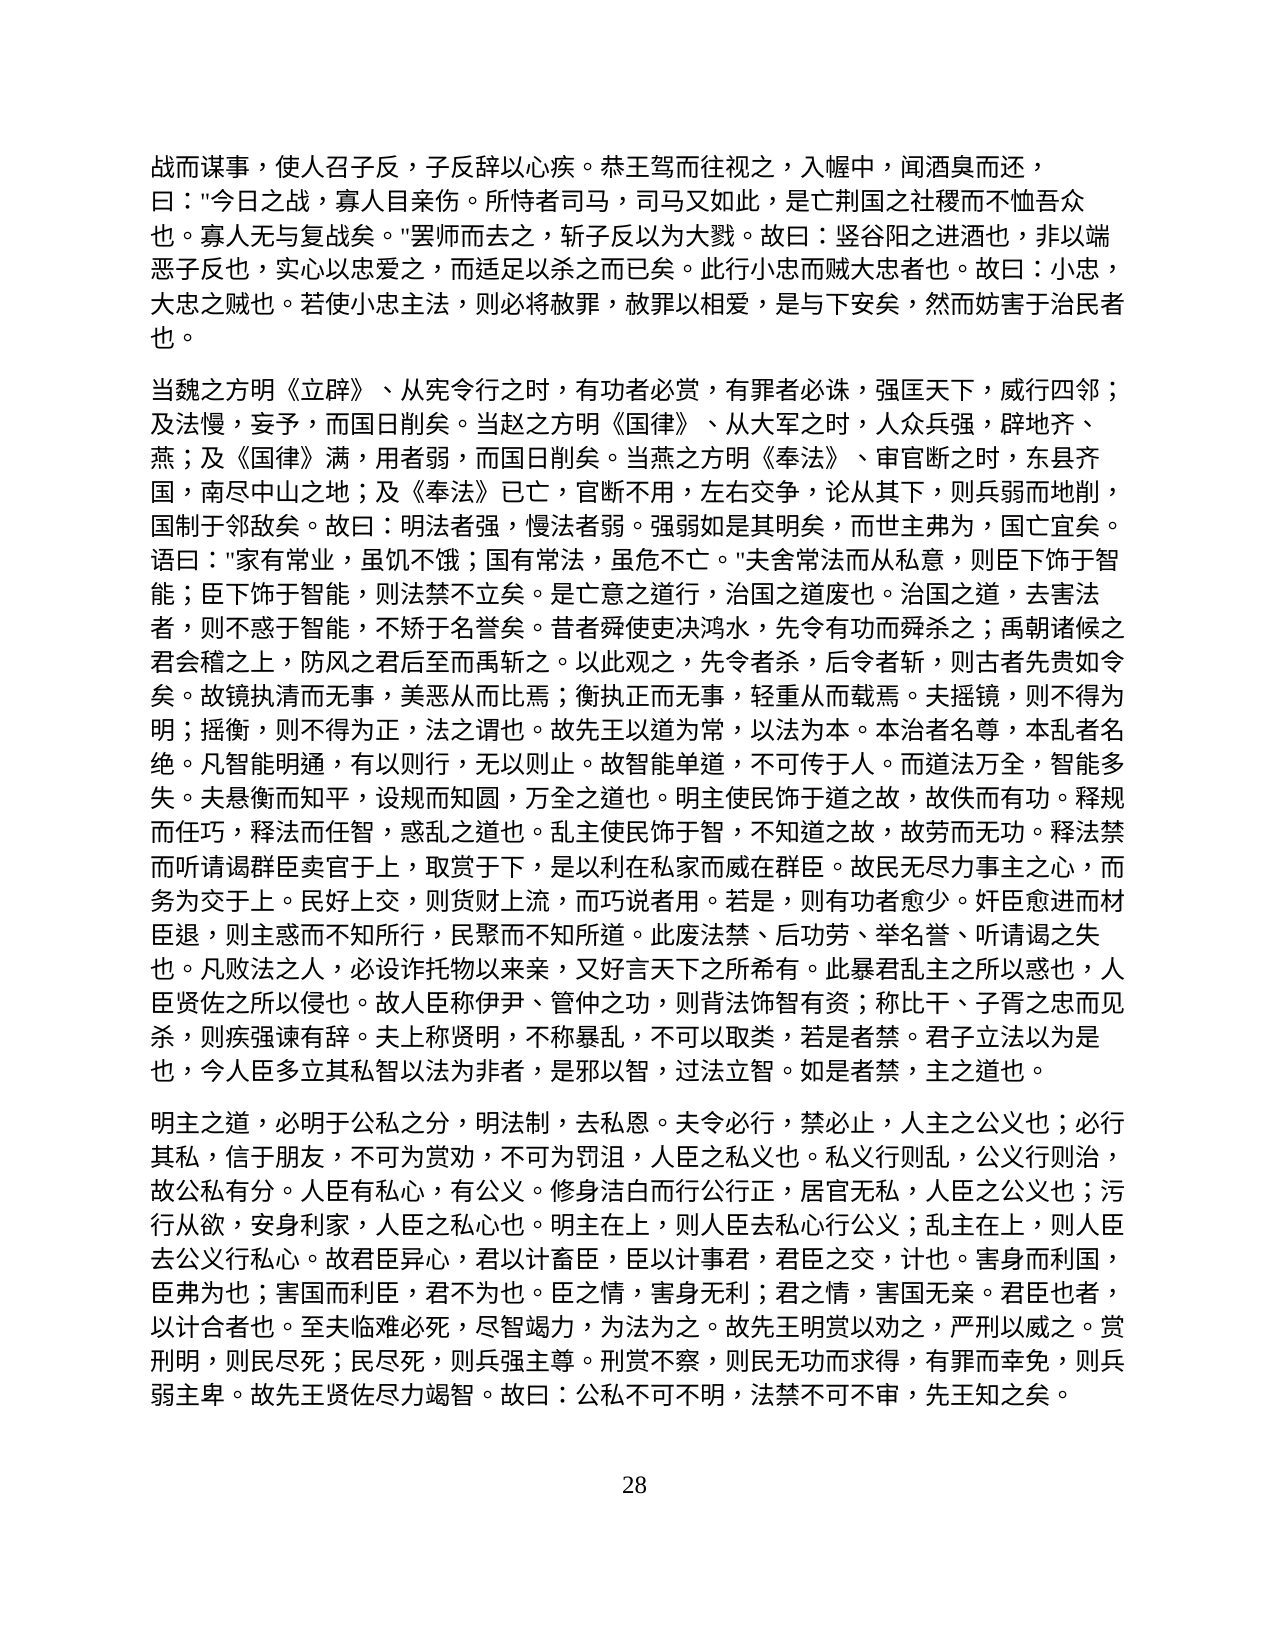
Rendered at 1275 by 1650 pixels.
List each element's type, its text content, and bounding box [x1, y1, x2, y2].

text 战而谋事，使人召子反，子反辞以心疾。恭王驾而往视之，入幄中，闻酒臭而还，曰："今日之战，寡人目亲伤。所恃者司马，司马又如此，是亡荆国之社稷而不恤吾众也。寡人无与复战矣。"罢师而去之，斩子反以为大戮。故曰：竖谷阳之进酒也，非以端恶子反也，实心以忠爱之，而适足以杀之而已矣。此行小忠而贼大忠者也。故曰：小忠，大忠之贼也。若使小忠主法，则必将赦罪，赦罪以相爱，是与下安矣，然而妨害于治民者也。 [150, 150, 1125, 354]
text 明主之道，必明于公私之分，明法制，去私恩。夫令必行，禁必止，人主之公义也；必行其私，信于朋友，不可为赏劝，不可为罚沮，人臣之私义也。私义行则乱，公义行则治，故公私有分。人臣有私心，有公义。修身洁白而行公行正，居官无私，人臣之公义也；污行从欲，安身利家，人臣之私心也。明主在上，则人臣去私心行公义；乱主在上，则人臣去公义行私心。故君臣异心，君以计畜臣，臣以计事君，君臣之交，计也。害身而利国，臣弗为也；害国而利臣，君不为也。臣之情，害身无利；君之情，害国无亲。君臣也者，以计合者也。至夫临难必死，尽智竭力，为法为之。故先王明赏以劝之，严刑以威之。赏刑明，则民尽死；民尽死，则兵强主尊。刑赏不察，则民无功而求得，有罪而幸免，则兵弱主卑。故先王贤佐尽力竭智。故曰：公私不可不明，法禁不可不审，先王知之矣。 [150, 1106, 1125, 1412]
text 当魏之方明《立辟》、从宪令行之时，有功者必赏，有罪者必诛，强匡天下，威行四邻；及法慢，妄予，而国日削矣。当赵之方明《国律》、从大军之时，人众兵强，辟地齐、燕；及《国律》满，用者弱，而国日削矣。当燕之方明《奉法》、审官断之时，东县齐国，南尽中山之地；及《奉法》已亡，官断不用，左右交争，论从其下，则兵弱而地削，国制于邻敌矣。故曰：明法者强，慢法者弱。强弱如是其明矣，而世主弗为，国亡宜矣。语曰："家有常业，虽饥不饿；国有常法，虽危不亡。"夫舍常法而从私意，则臣下饰于智能；臣下饰于智能，则法禁不立矣。是亡意之道行，治国之道废也。治国之道，去害法者，则不惑于智能，不矫于名誉矣。昔者舜使吏决鸿水，先令有功而舜杀之；禹朝诸候之君会稽之上，防风之君后至而禹斩之。以此观之，先令者杀，后令者斩，则古者先贵如令矣。故镜执清而无事，美恶从而比焉；衡执正而无事，轻重从而载焉。夫摇镜，则不得为明；摇衡，则不得为正，法之谓也。故先王以道为常，以法为本。本治者名尊，本乱者名绝。凡智能明通，有以则行，无以则止。故智能单道，不可传于人。而道法万全，智能多失。夫悬衡而知平，设规而知圆，万全之道也。明主使民饰于道之故，故佚而有功。释规而任巧，释法而任智，惑乱之道也。乱主使民饰于智，不知道之故，故劳而无功。释法禁而听请谒群臣卖官于上，取赏于下，是以利在私家而威在群臣。故民无尽力事主之心，而务为交于上。民好上交，则货财上流，而巧说者用。若是，则有功者愈少。奸臣愈进而材臣退，则主惑而不知所行，民聚而不知所道。此废法禁、后功劳、举名誉、听请谒之失也。凡败法之人，必设诈托物以来亲，又好言天下之所希有。此暴君乱主之所以惑也，人臣贤佐之所以侵也。故人臣称伊尹、管仲之功，则背法饰智有资；称比干、子胥之忠而见杀，则疾强谏有辞。夫上称贤明，不称暴乱，不可以取类，若是者禁。君子立法以为是也，今人臣多立其私智以法为非者，是邪以智，过法立智。如是者禁，主之道也。 [150, 372, 1125, 1088]
